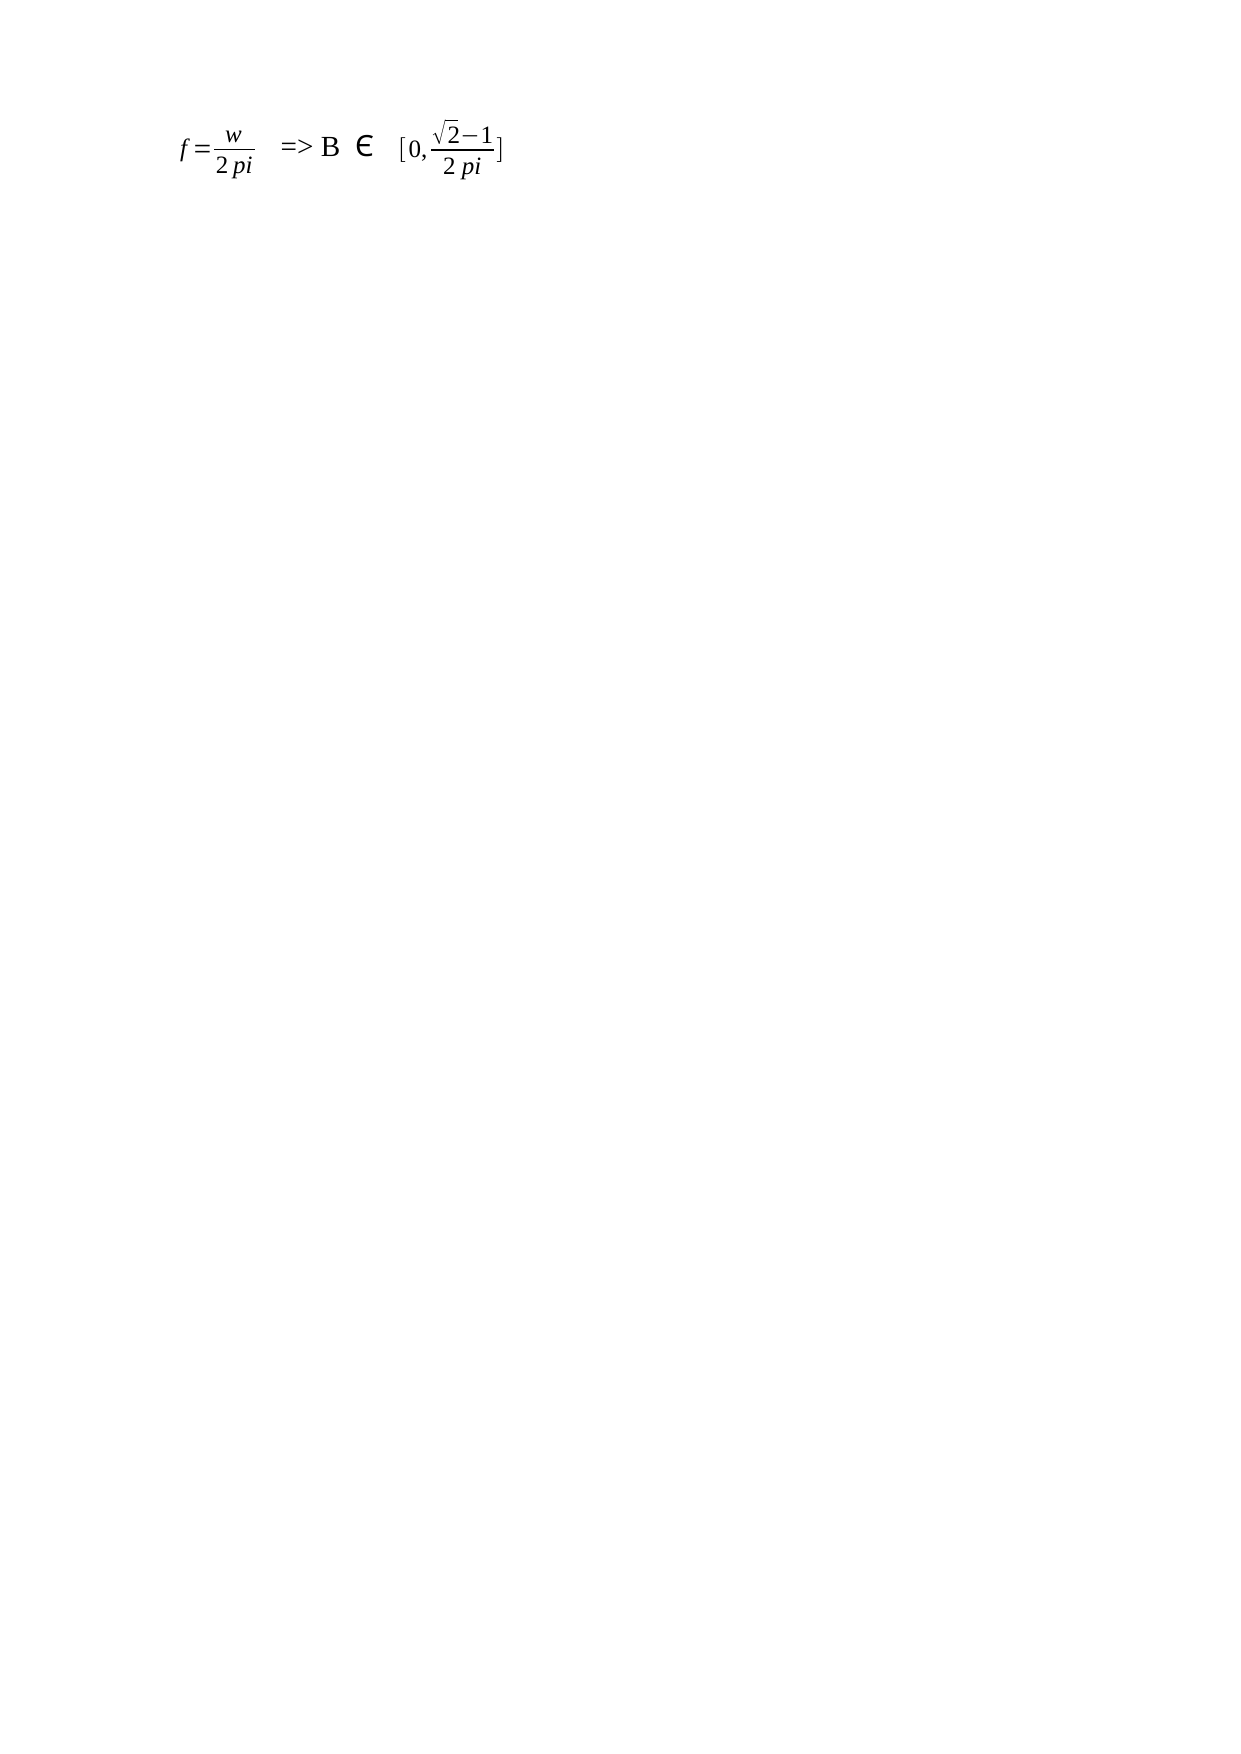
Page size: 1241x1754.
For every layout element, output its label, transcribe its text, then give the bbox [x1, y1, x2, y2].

text => B Є [118, 118, 1122, 179]
